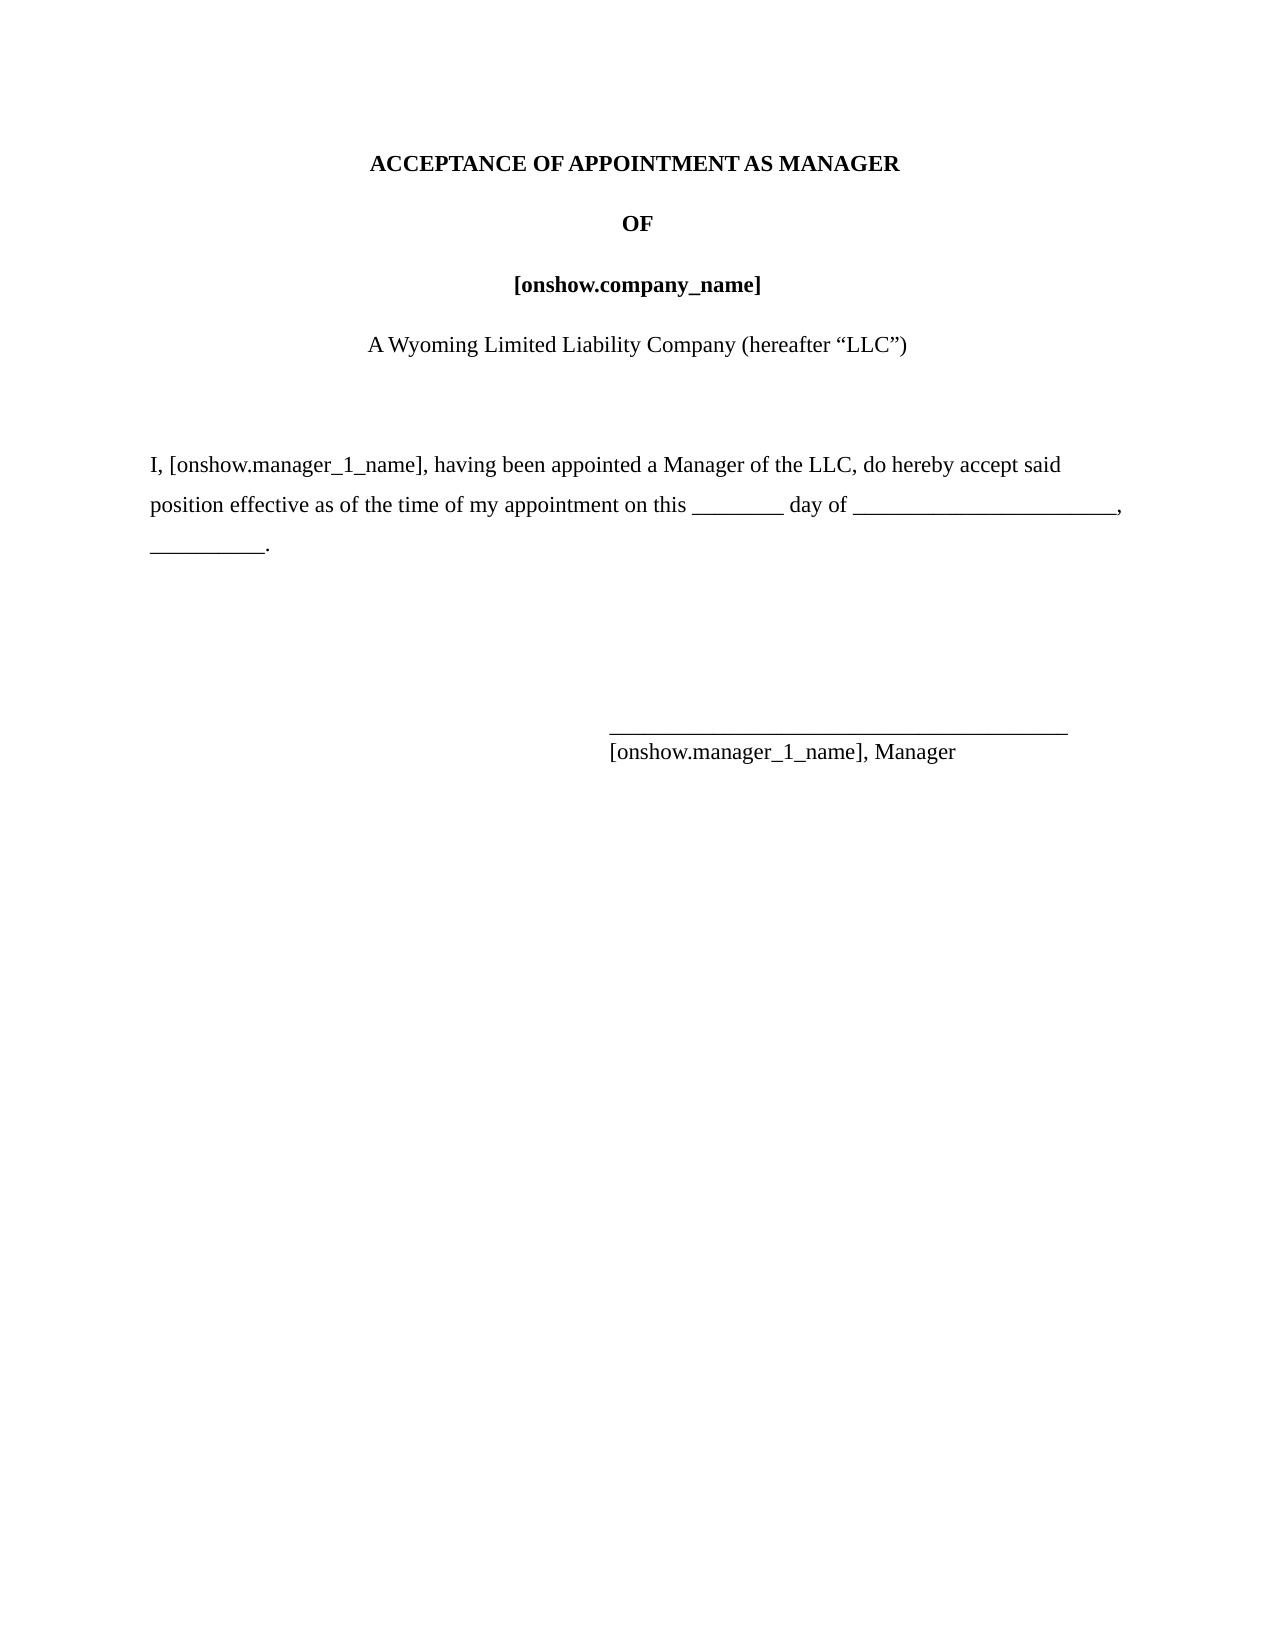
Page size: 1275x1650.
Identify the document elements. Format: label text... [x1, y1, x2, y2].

text ACCEPTANCE OF APPOINTMENT AS MANAGER [150, 150, 1125, 176]
text ________________________________________ [onshow.manager_1_name], Manager [609, 712, 1125, 764]
text [onshow.company_name] [150, 271, 1125, 297]
text OF [150, 210, 1125, 237]
text A Wyoming Limited Liability Company (hereafter “LLC”) [150, 331, 1125, 357]
text I, [onshow.manager_1_name], having been appointed a Manager of the LLC, do hereby accept said position effective as of the time of my appointment on this ________ day of _______________________, __________. [150, 452, 1125, 557]
